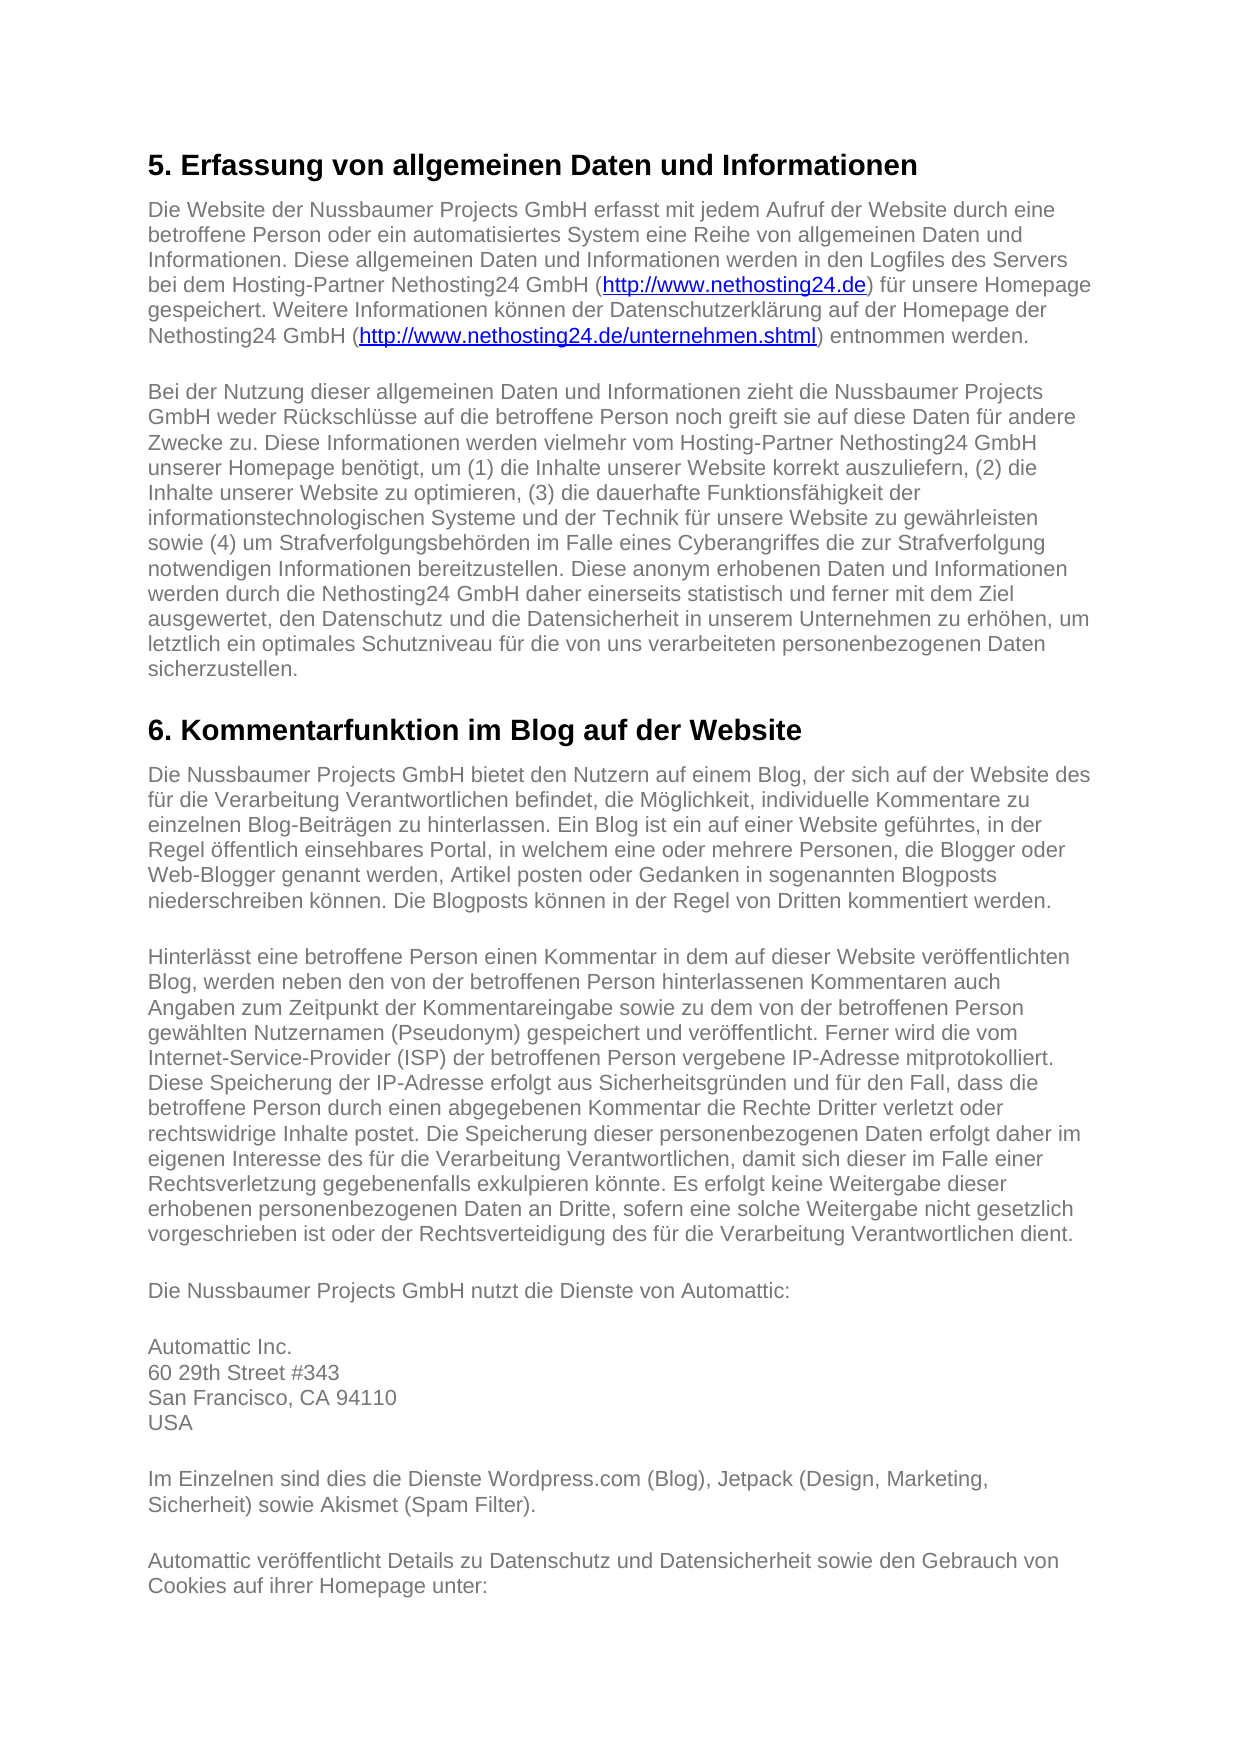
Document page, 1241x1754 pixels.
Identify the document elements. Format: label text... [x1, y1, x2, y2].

text Bei der Nutzung dieser allgemeinen Daten und Informationen zieht die Nussbaumer Projects GmbH weder Rückschlüsse auf die betroffene Person noch greift sie auf diese Daten für andere Zwecke zu. Diese Informationen werden vielmehr vom Hosting-Partner Nethosting24 GmbH unserer Homepage benötigt, um (1) die Inhalte unserer Website korrekt auszuliefern, (2) die Inhalte unserer Website zu optimieren, (3) die dauerhafte Funktionsfähigkeit der informationstechnologischen Systeme und der Technik für unsere Website zu gewährleisten sowie (4) um Strafverfolgungsbehörden im Falle eines Cyberangriffes die zur Strafverfolgung notwendigen Informationen bereitzustellen. Diese anonym erhobenen Daten und Informationen werden durch die Nethosting24 GmbH daher einerseits statistisch und ferner mit dem Ziel ausgewertet, den Datenschutz und die Datensicherheit in unserem Unternehmen zu erhöhen, um letztlich ein optimales Schutzniveau für die von uns verarbeiteten personenbezogenen Daten sicherzustellen. [148, 379, 1093, 681]
text Die Nussbaumer Projects GmbH nutzt die Dienste von Automattic: [148, 1278, 1093, 1303]
text Die Nussbaumer Projects GmbH bietet den Nutzern auf einem Blog, der sich auf der Website des für die Verarbeitung Verantwortlichen befindet, die Möglichkeit, individuelle Kommentare zu einzelnen Blog-Beiträgen zu hinterlassen. Ein Blog ist ein auf einer Website geführtes, in der Regel öffentlich einsehbares Portal, in welchem eine oder mehrere Personen, die Blogger oder Web-Blogger genannt werden, Artikel posten oder Gedanken in sogenannten Blogposts niederschreiben können. Die Blogposts können in der Regel von Dritten kommentiert werden. [148, 762, 1093, 913]
text Automattic Inc. 60 29th Street #343 San Francisco, CA 94110 USA [148, 1334, 1093, 1435]
text Hinterlässt eine betroffene Person einen Kommentar in dem auf dieser Website veröffentlichten Blog, werden neben den von der betroffenen Person hinterlassenen Kommentaren auch Angaben zum Zeitpunkt der Kommentareingabe sowie zu dem von der betroffenen Person gewählten Nutzernamen (Pseudonym) gespeichert und veröffentlicht. Ferner wird die vom Internet-Service-Provider (ISP) der betroffenen Person vergebene IP-Adresse mitprotokolliert. Diese Speicherung der IP-Adresse erfolgt aus Sicherheitsgründen und für den Fall, dass die betroffene Person durch einen abgegebenen Kommentar die Rechte Dritter verletzt oder rechtswidrige Inhalte postet. Die Speicherung dieser personenbezogenen Daten erfolgt daher im eigenen Interesse des für die Verarbeitung Verantwortlichen, damit sich dieser im Falle einer Rechtsverletzung gegebenenfalls exkulpieren könnte. Es erfolgt keine Weitergabe dieser erhobenen personenbezogenen Daten an Dritte, sofern eine solche Weitergabe nicht gesetzlich vorgeschrieben ist oder der Rechtsverteidigung des für die Verarbeitung Verantwortlichen dient. [148, 944, 1093, 1247]
text Automattic veröffentlicht Details zu Datenschutz und Datensicherheit sowie den Gebrauch von Cookies auf ihrer Homepage unter: [148, 1548, 1093, 1598]
subtitle 6. Kommentarfunktion im Blog auf der Website [148, 713, 1093, 746]
subtitle 5. Erfassung von allgemeinen Daten und Informationen [148, 148, 1093, 181]
text Im Einzelnen sind dies die Dienste Wordpress.com (Blog), Jetpack (Design, Marketing, Sicherheit) sowie Akismet (Spam Filter). [148, 1466, 1093, 1517]
text Die Website der Nussbaumer Projects GmbH erfasst mit jedem Aufruf der Website durch eine betroffene Person oder ein automatisiertes System eine Reihe von allgemeinen Daten und Informationen. Diese allgemeinen Daten und Informationen werden in den Logfiles des Servers bei dem Hosting-Partner Nethosting24 GmbH (http://www.nethosting24.de) für unsere Homepage gespeichert. Weitere Informationen können der Datenschutzerklärung auf der Homepage der Nethosting24 GmbH (http://www.nethosting24.de/unternehmen.shtml) entnommen werden. [148, 196, 1093, 348]
